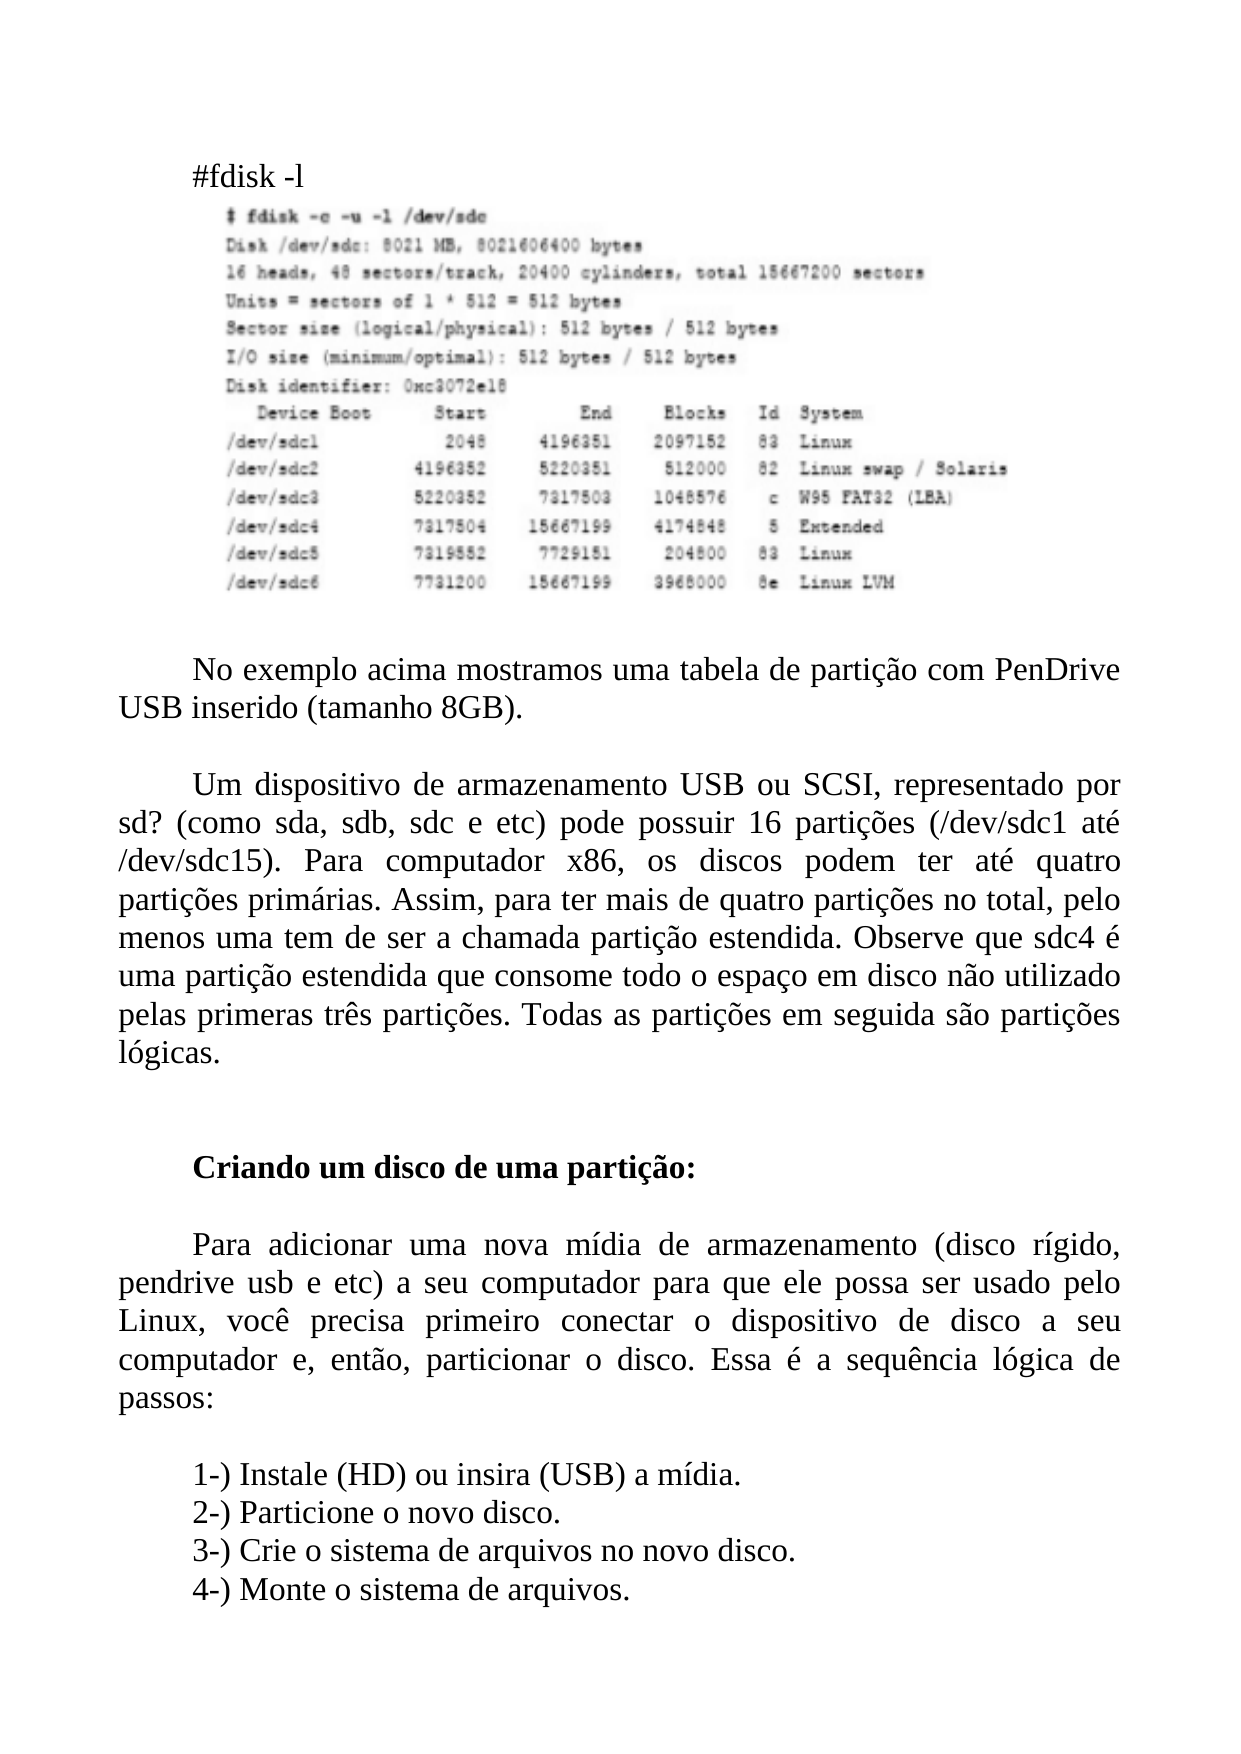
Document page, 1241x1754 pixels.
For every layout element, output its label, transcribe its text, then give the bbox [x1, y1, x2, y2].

text Para adicionar uma nova mídia de armazenamento (disco rígido, pendrive usb e etc) a seu computador para que ele possa ser usado pelo Linux, você precisa primeiro conectar o dispositivo de disco a seu computador e, então, particionar o disco. Essa é a sequência lógica de passos: [118, 1224, 1122, 1416]
picture [217, 194, 1023, 611]
text 3-) Crie o sistema de arquivos no novo disco. [118, 1531, 1122, 1569]
text 2-) Particione o novo disco. [118, 1492, 1122, 1531]
text Um dispositivo de armazenamento USB ou SCSI, representado por sd? (como sda, sdb, sdc e etc) pode possuir 16 partições (/dev/sdc1 até /dev/sdc15). Para computador x86, os discos podem ter até quatro partições primárias. Assim, para ter mais de quatro partições no total, pelo menos uma tem de ser a chamada partição estendida. Observe que sdc4 é uma partição estendida que consome todo o espaço em disco não utilizado pelas primeras três partições. Todas as partições em seguida são partições lógicas. [118, 764, 1122, 1071]
text 4-) Monte o sistema de arquivos. [118, 1569, 1122, 1607]
text #fdisk -l [118, 156, 1122, 195]
text Criando um disco de uma partição: [118, 1147, 1122, 1186]
text No exemplo acima mostramos uma tabela de partição com PenDrive USB inserido (tamanho 8GB). [118, 649, 1122, 726]
text 1-) Instale (HD) ou insira (USB) a mídia. [118, 1454, 1122, 1492]
